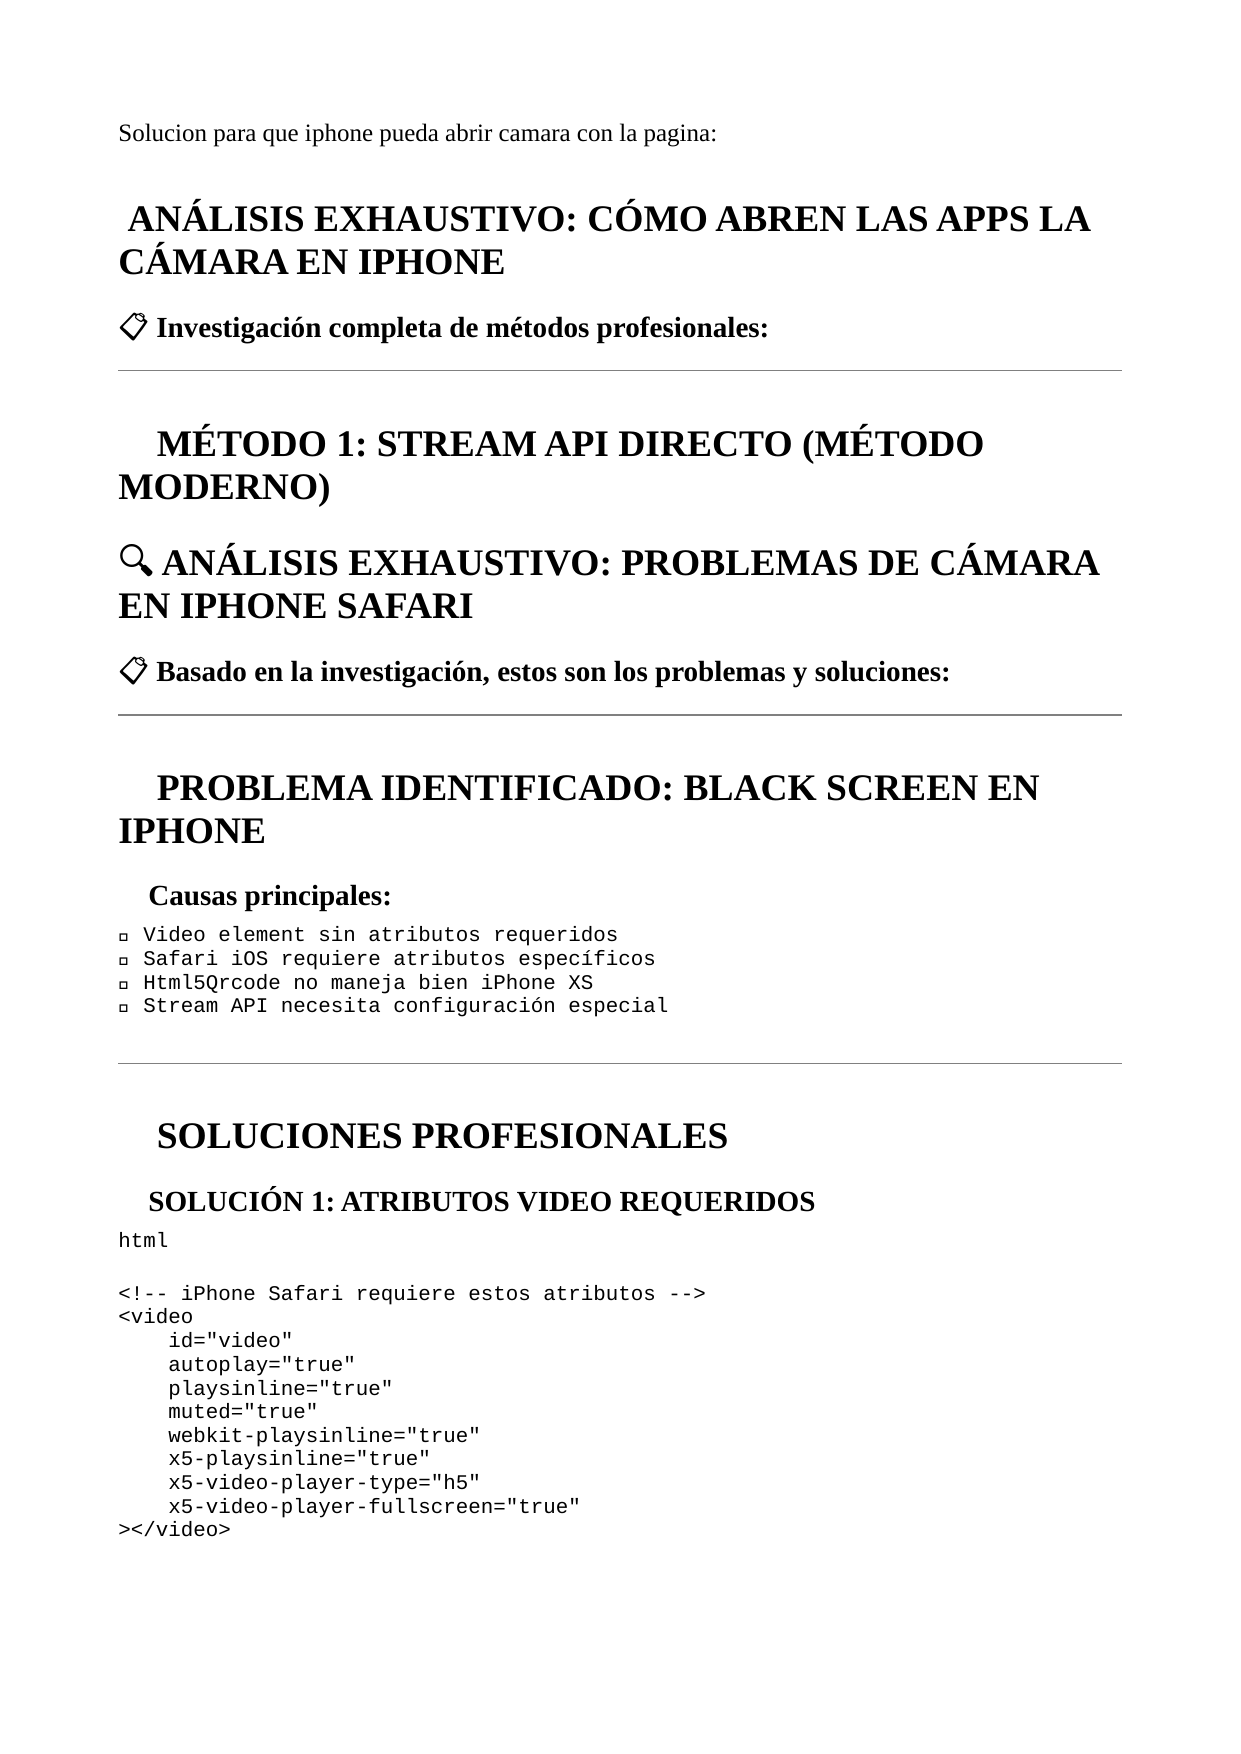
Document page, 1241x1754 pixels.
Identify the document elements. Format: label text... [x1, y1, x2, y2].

text id="video" [118, 1330, 1122, 1354]
subtitle 🔍 ANÁLISIS EXHAUSTIVO: PROBLEMAS DE CÁMARA EN IPHONE SAFARI [118, 541, 1122, 627]
text x5-playsinline="true" [118, 1448, 1122, 1472]
subtitle ANÁLISIS EXHAUSTIVO: CÓMO ABREN LAS APPS LA CÁMARA EN IPHONE [118, 196, 1122, 283]
subtitle 📋 Basado en la investigación, estos son los problemas y soluciones: [118, 654, 1122, 687]
text x5-video-player-fullscreen="true" [118, 1496, 1122, 1519]
subtitle 📱 SOLUCIÓN 1: ATRIBUTOS VIDEO REQUERIDOS [118, 1184, 1122, 1217]
text 🎯 Html5Qrcode no maneja bien iPhone XS [118, 972, 1122, 995]
subtitle 🎯 PROBLEMA IDENTIFICADO: BLACK SCREEN EN IPHONE [118, 765, 1122, 851]
text ❌ Video element sin atributos requeridos [118, 924, 1122, 948]
text x5-video-player-type="h5" [118, 1472, 1122, 1496]
text 📱 Stream API necesita configuración especial [118, 995, 1122, 1019]
text playsinline="true" [118, 1377, 1122, 1401]
text webkit-playsinline="true" [118, 1425, 1122, 1448]
text <!-- iPhone Safari requiere estos atributos --> [118, 1283, 1122, 1307]
subtitle 🔧 SOLUCIONES PROFESIONALES [118, 1113, 1122, 1157]
subtitle 📋 Investigación completa de métodos profesionales: [118, 310, 1122, 343]
text muted="true" [118, 1401, 1122, 1425]
text 📱 Safari iOS requiere atributos específicos [118, 948, 1122, 972]
text ></video> [118, 1519, 1122, 1543]
text Solucion para que iphone pueda abrir camara con la pagina: [118, 118, 1122, 147]
subtitle 📱 Causas principales: [118, 878, 1122, 912]
text html [118, 1230, 1122, 1253]
subtitle 🎯 MÉTODO 1: STREAM API DIRECTO (MÉTODO MODERNO) [118, 421, 1122, 507]
text autoplay="true" [118, 1354, 1122, 1377]
text <video [118, 1307, 1122, 1330]
